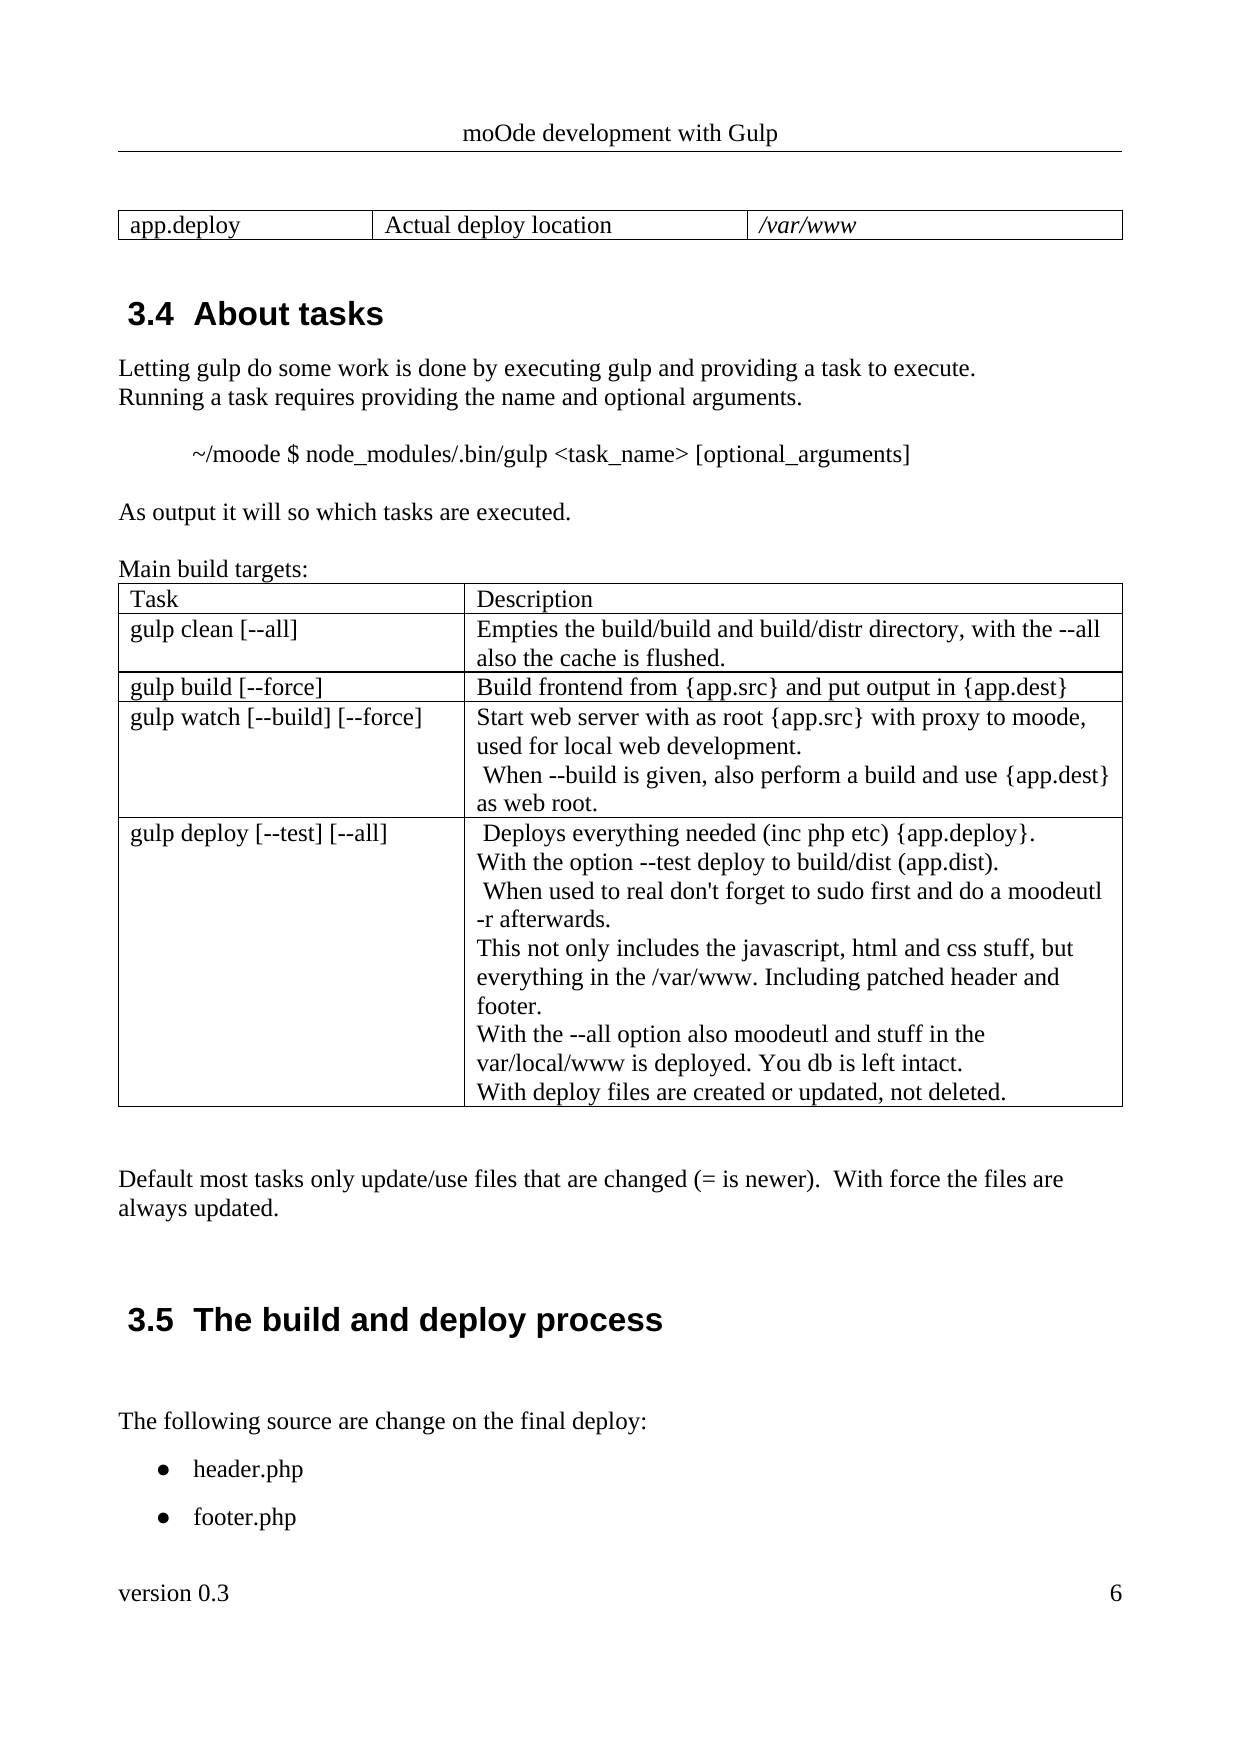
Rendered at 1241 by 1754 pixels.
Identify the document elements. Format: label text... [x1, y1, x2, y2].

text As output it will so which tasks are executed. [118, 497, 1122, 526]
subtitle The build and deploy process [118, 1300, 1122, 1338]
table_cell Empties the build/build and build/distr directory, with the --all also the cache is flushed. [465, 614, 1122, 671]
text The following source are change on the final deploy: [118, 1406, 1122, 1435]
table_cell /var/www [748, 211, 1122, 239]
table_header Description [465, 584, 1122, 613]
table_cell Actual deploy location [373, 211, 747, 239]
table_cell Build frontend from {app.src} and put output in {app.dest} [465, 673, 1122, 701]
table_cell Deploys everything needed (inc php etc) {app.deploy}. With the option --test deploy to build/dist (app.dist). When used to real don't forget to sudo first and do a moodeutl -r afterwards. This not only includes the javascript, html and css stuff, but everything in the /var/www. Including patched header and footer. With the --all option also moodeutl and stuff in the var/local/www is deployed. You db is left intact. With deploy files are created or updated, not deleted. [465, 818, 1122, 1106]
text Running a task requires providing the name and optional arguments. [118, 382, 1122, 411]
table_cell gulp clean [--all] [119, 614, 464, 671]
text ~/moode $ node_modules/.bin/gulp <task_name> [optional_arguments] [192, 439, 1122, 468]
text Main build targets: [118, 554, 1122, 583]
subtitle About tasks [118, 294, 1122, 333]
table_cell gulp watch [--build] [--force] [119, 702, 464, 817]
list header.php [156, 1454, 1122, 1483]
table_cell gulp build [--force] [119, 673, 464, 701]
text Default most tasks only update/use files that are changed (= is newer). With force the files are always updated. [118, 1164, 1122, 1222]
table_cell Start web server with as root {app.src} with proxy to moode, used for local web development. When --build is given, also perform a build and use {app.dest} as web root. [465, 702, 1122, 817]
text Letting gulp do some work is done by executing gulp and providing a task to execute. [118, 353, 1122, 382]
table_cell app.deploy [119, 211, 372, 239]
table_cell gulp deploy [--test] [--all] [119, 818, 464, 1106]
table_header Task [119, 584, 464, 613]
list footer.php [156, 1502, 1122, 1530]
